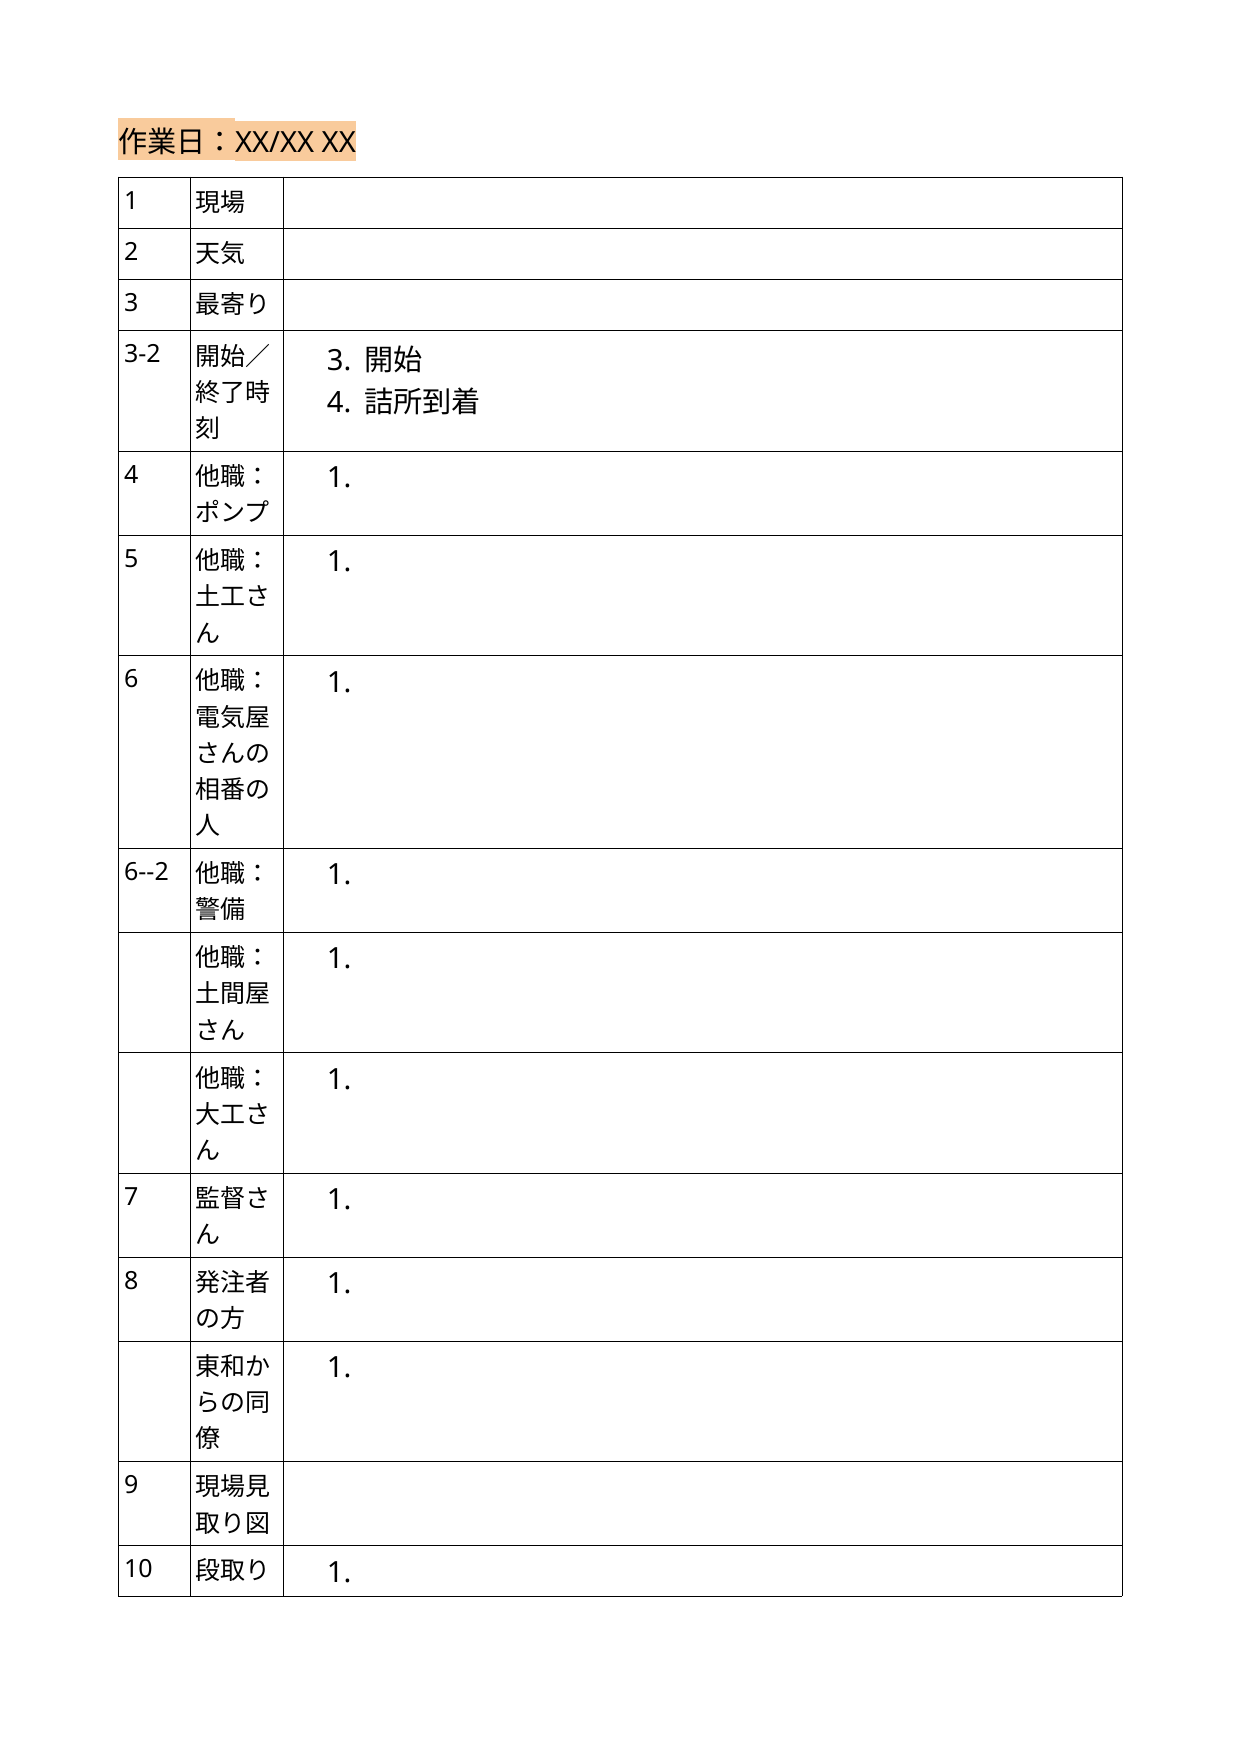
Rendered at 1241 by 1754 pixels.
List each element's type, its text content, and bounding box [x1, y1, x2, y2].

table_cell 9 [119, 1462, 190, 1545]
table_cell 最寄り [191, 280, 283, 330]
table_cell [284, 1053, 1122, 1172]
table_cell 他職：ポンプ [191, 452, 283, 535]
table_header 現場 [191, 178, 283, 228]
table_cell 8 [119, 1258, 190, 1341]
table_cell 他職：土工さん [191, 536, 283, 655]
table_cell 開始 詰所到着 [284, 331, 1122, 451]
text 作業日：XX/XX XX [118, 118, 1122, 161]
table_cell 他職：警備 [191, 849, 283, 932]
table_cell 監督さん [191, 1174, 283, 1257]
table_cell [284, 280, 1122, 330]
table_cell 他職：電気屋さんの相番の人 [191, 656, 283, 848]
table_cell 天気 [191, 229, 283, 279]
table_cell 発注者の方 [191, 1258, 283, 1341]
table_cell 東和からの同僚 [191, 1342, 283, 1461]
table_cell 10 [119, 1546, 190, 1596]
table_cell [284, 1174, 1122, 1257]
table_cell 2 [119, 229, 190, 279]
table_cell [284, 229, 1122, 279]
table_cell 段取り [191, 1546, 283, 1596]
table_cell 他職：大工さん [191, 1053, 283, 1172]
table_cell [119, 933, 190, 1052]
table_cell 5 [119, 536, 190, 655]
table_cell [284, 536, 1122, 655]
table_header [284, 178, 1122, 228]
table_cell 7 [119, 1174, 190, 1257]
table_cell [284, 656, 1122, 848]
table_cell 他職：土間屋さん [191, 933, 283, 1052]
table_cell [284, 1462, 1122, 1545]
table_cell 開始／終了時刻 [191, 331, 283, 451]
table_cell [284, 1258, 1122, 1341]
table_cell 6 [119, 656, 190, 848]
table_cell [284, 849, 1122, 932]
table_cell [284, 1342, 1122, 1461]
table_header 1 [119, 178, 190, 228]
table_cell 4 [119, 452, 190, 535]
table_cell [284, 452, 1122, 535]
table_cell [119, 1342, 190, 1461]
table_cell 3-2 [119, 331, 190, 451]
table_cell [284, 1546, 1122, 1596]
table_cell 3 [119, 280, 190, 330]
table_cell 現場見取り図 [191, 1462, 283, 1545]
table_cell 6--2 [119, 849, 190, 932]
table_cell [119, 1053, 190, 1172]
table_cell [284, 933, 1122, 1052]
